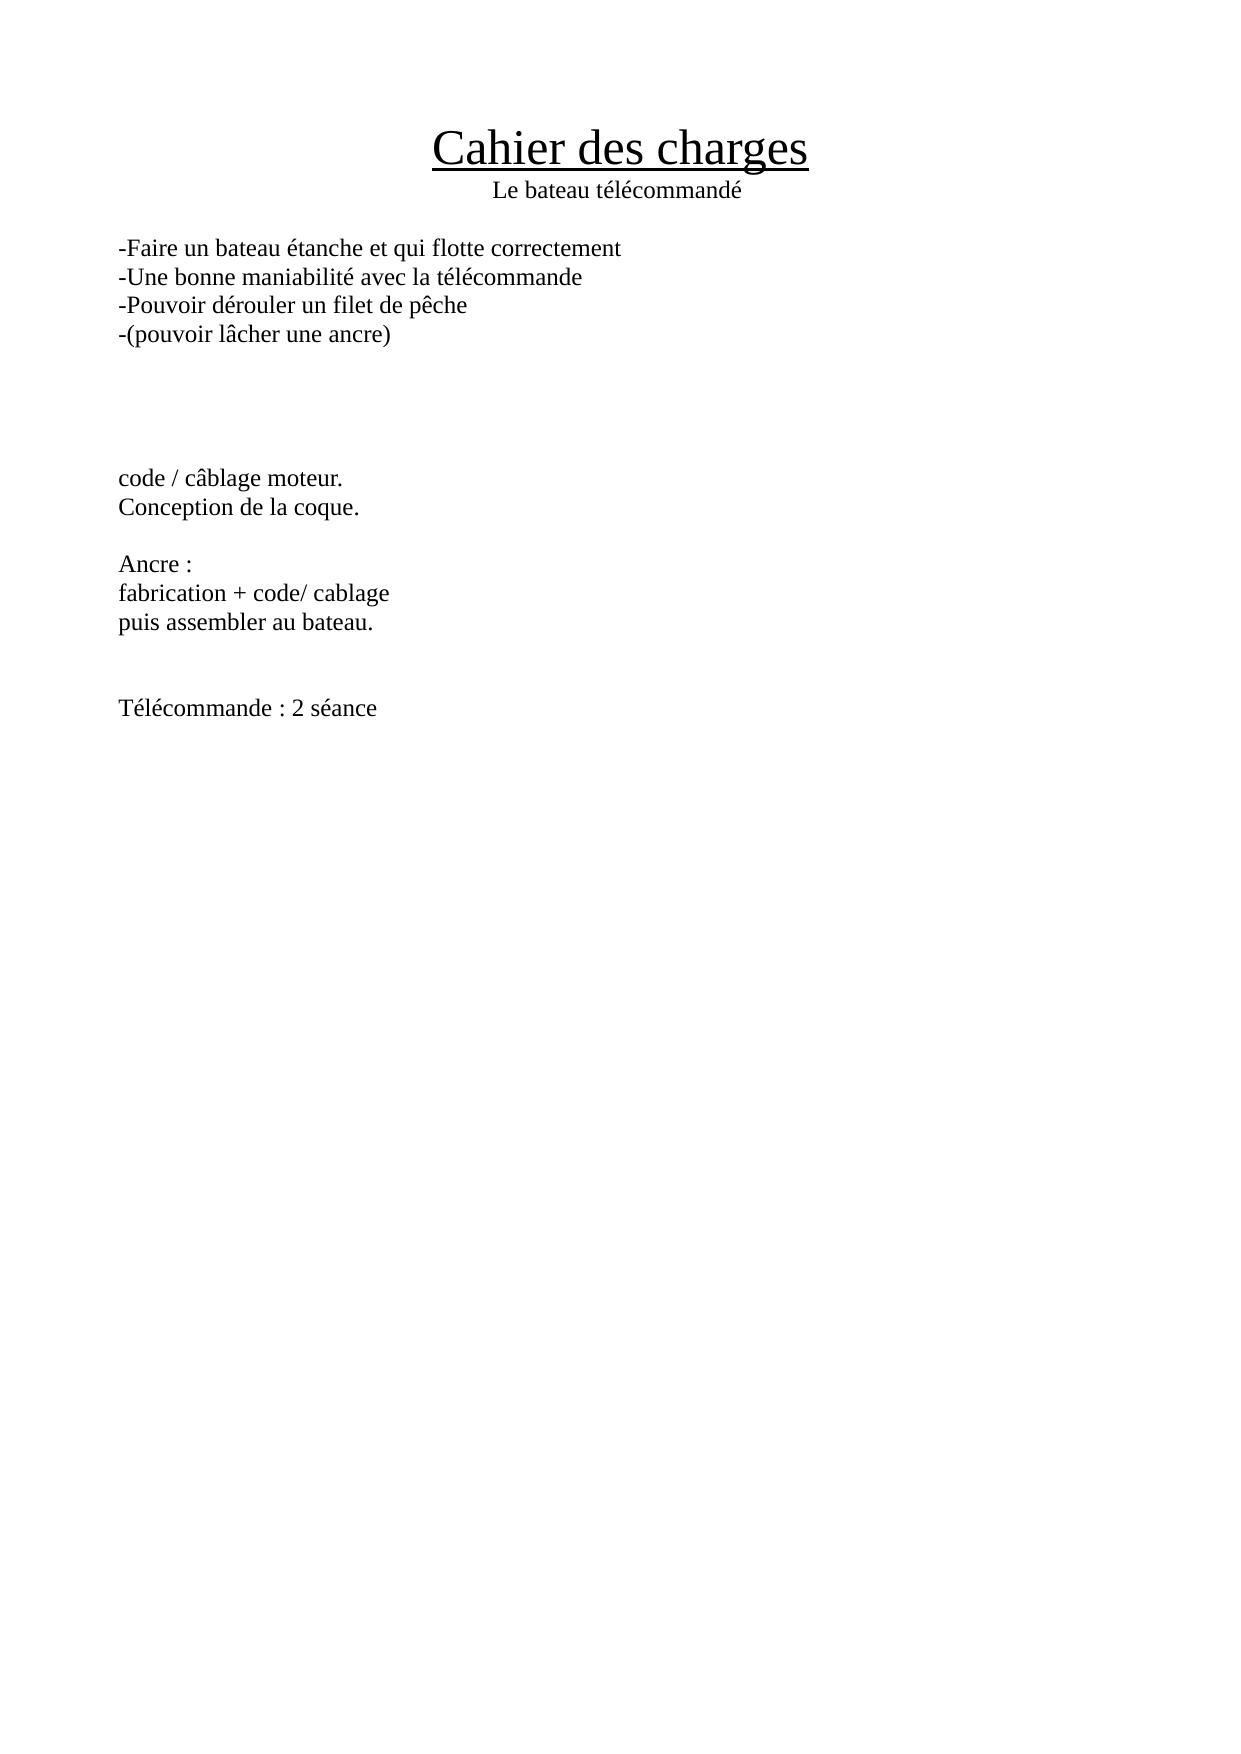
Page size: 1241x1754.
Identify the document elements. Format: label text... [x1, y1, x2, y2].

text Télécommande : 2 séance [118, 693, 1122, 722]
text Conception de la coque. [118, 492, 1122, 521]
text Cahier des charges [118, 118, 1122, 176]
text -Pouvoir dérouler un filet de pêche [118, 291, 1122, 319]
text fabrication + code/ cablage [118, 578, 1122, 607]
text Ancre : [118, 549, 1122, 578]
text code / câblage moteur. [118, 463, 1122, 492]
text -(pouvoir lâcher une ancre) [118, 319, 1122, 348]
text -Faire un bateau étanche et qui flotte correctement [118, 233, 1122, 262]
text Le bateau télécommandé [118, 176, 1122, 204]
text puis assembler au bateau. [118, 607, 1122, 636]
text -Une bonne maniabilité avec la télécommande [118, 262, 1122, 291]
